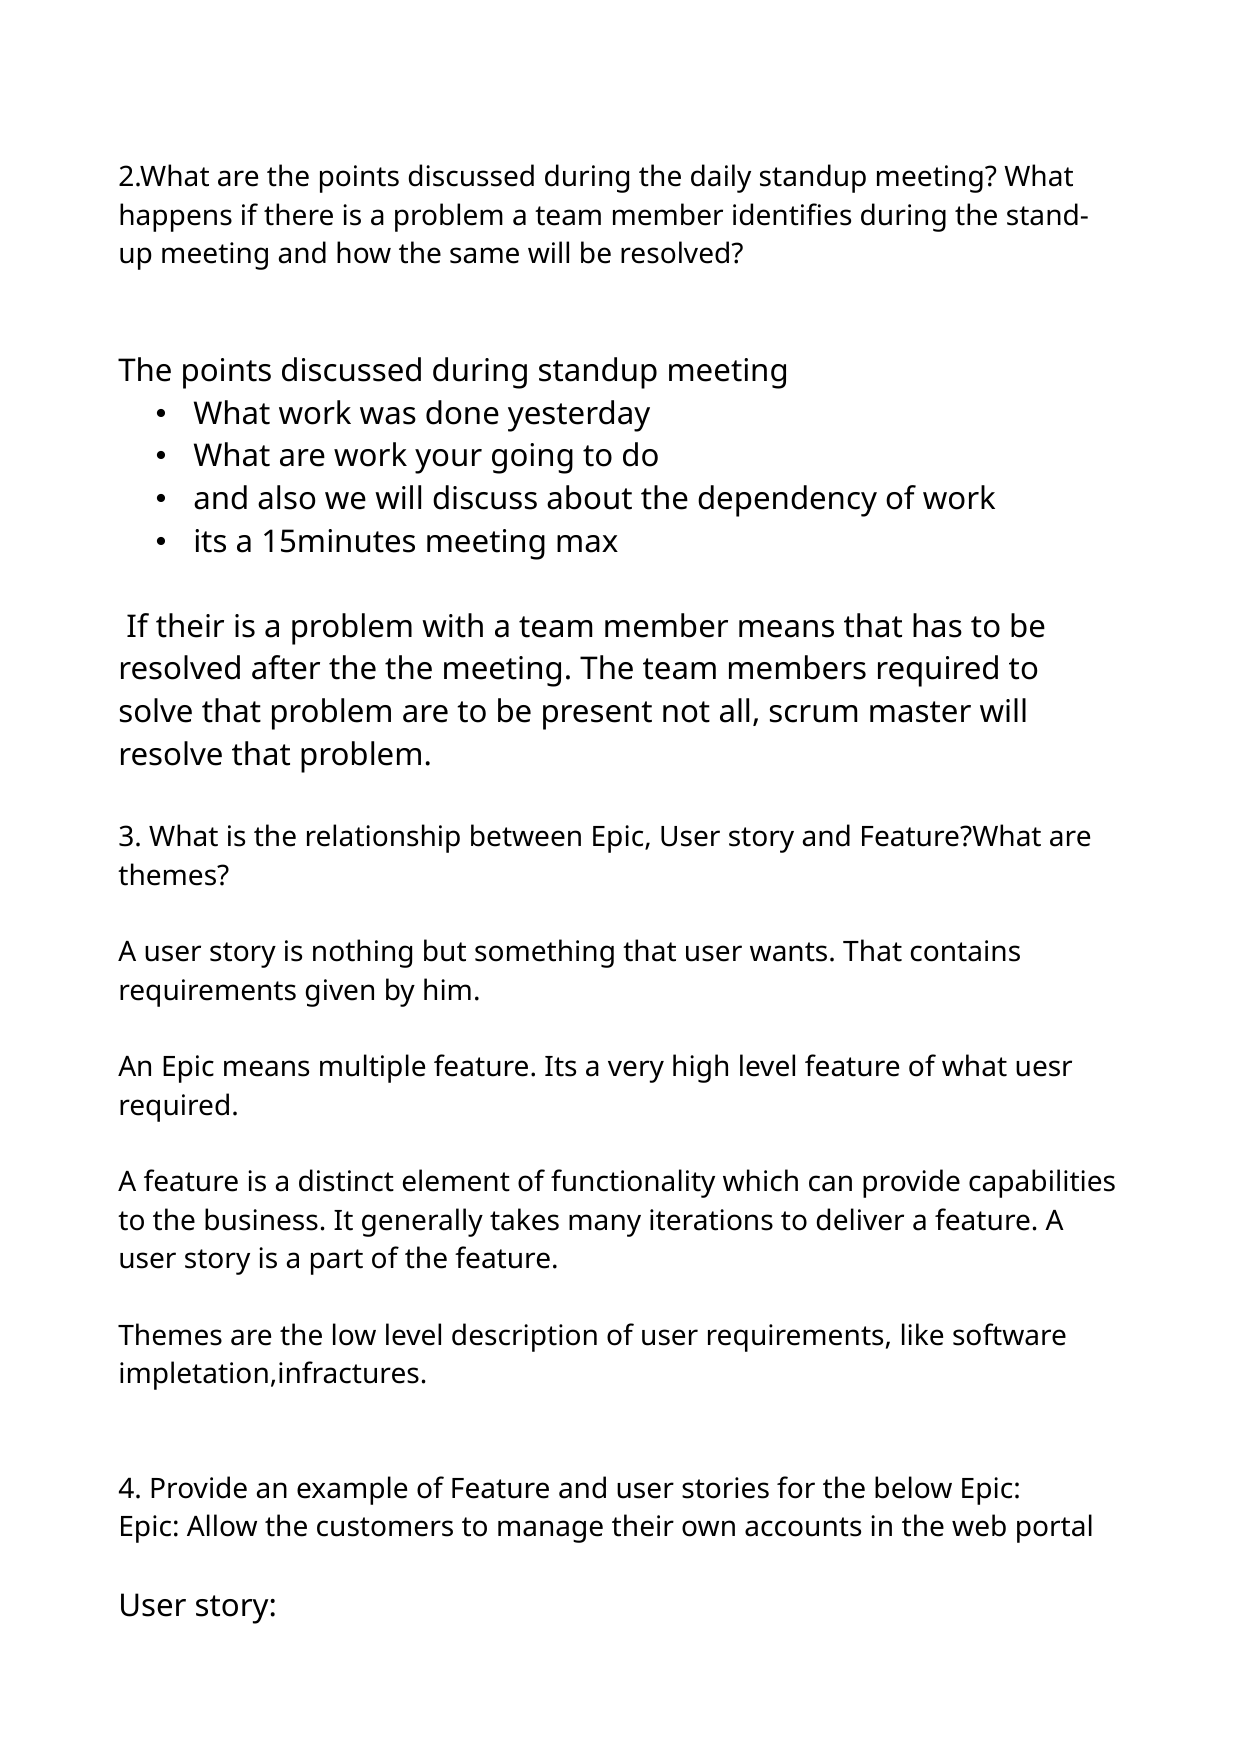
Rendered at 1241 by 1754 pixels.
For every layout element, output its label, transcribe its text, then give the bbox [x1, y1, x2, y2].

list and also we will discuss about the dependency of work [156, 476, 1122, 518]
text 3. What is the relationship between Epic, User story and Feature?What are themes? [118, 817, 1122, 893]
text A user story is nothing but something that user wants. That contains requirements given by him. [118, 932, 1122, 1008]
list What are work your going to do [156, 433, 1122, 476]
text A feature is a distinct element of functionality which can provide capabilities to the business. It generally takes many iterations to deliver a feature. A user story is a part of the feature. [118, 1162, 1122, 1277]
list its a 15minutes meeting max [156, 518, 1122, 561]
text 4. Provide an example of Feature and user stories for the below Epic: [118, 1468, 1122, 1507]
text An Epic means multiple feature. Its a very high level feature of what uesr required. [118, 1047, 1122, 1123]
text Themes are the low level description of user requirements, like software impletation,infractures. [118, 1315, 1122, 1392]
text 2.What are the points discussed during the daily standup meeting? What happens if there is a problem a team member identifies during the stand-up meeting and how the same will be resolved? [118, 156, 1122, 271]
text The points discussed during standup meeting [118, 348, 1122, 391]
text If their is a problem with a team member means that has to be resolved after the the meeting. The team members required to solve that problem are to be present not all, scrum master will resolve that problem. [118, 604, 1122, 774]
text Epic: Allow the customers to manage their own accounts in the web portal [118, 1507, 1122, 1545]
list What work was done yesterday [156, 391, 1122, 433]
text User story: [118, 1583, 1122, 1626]
